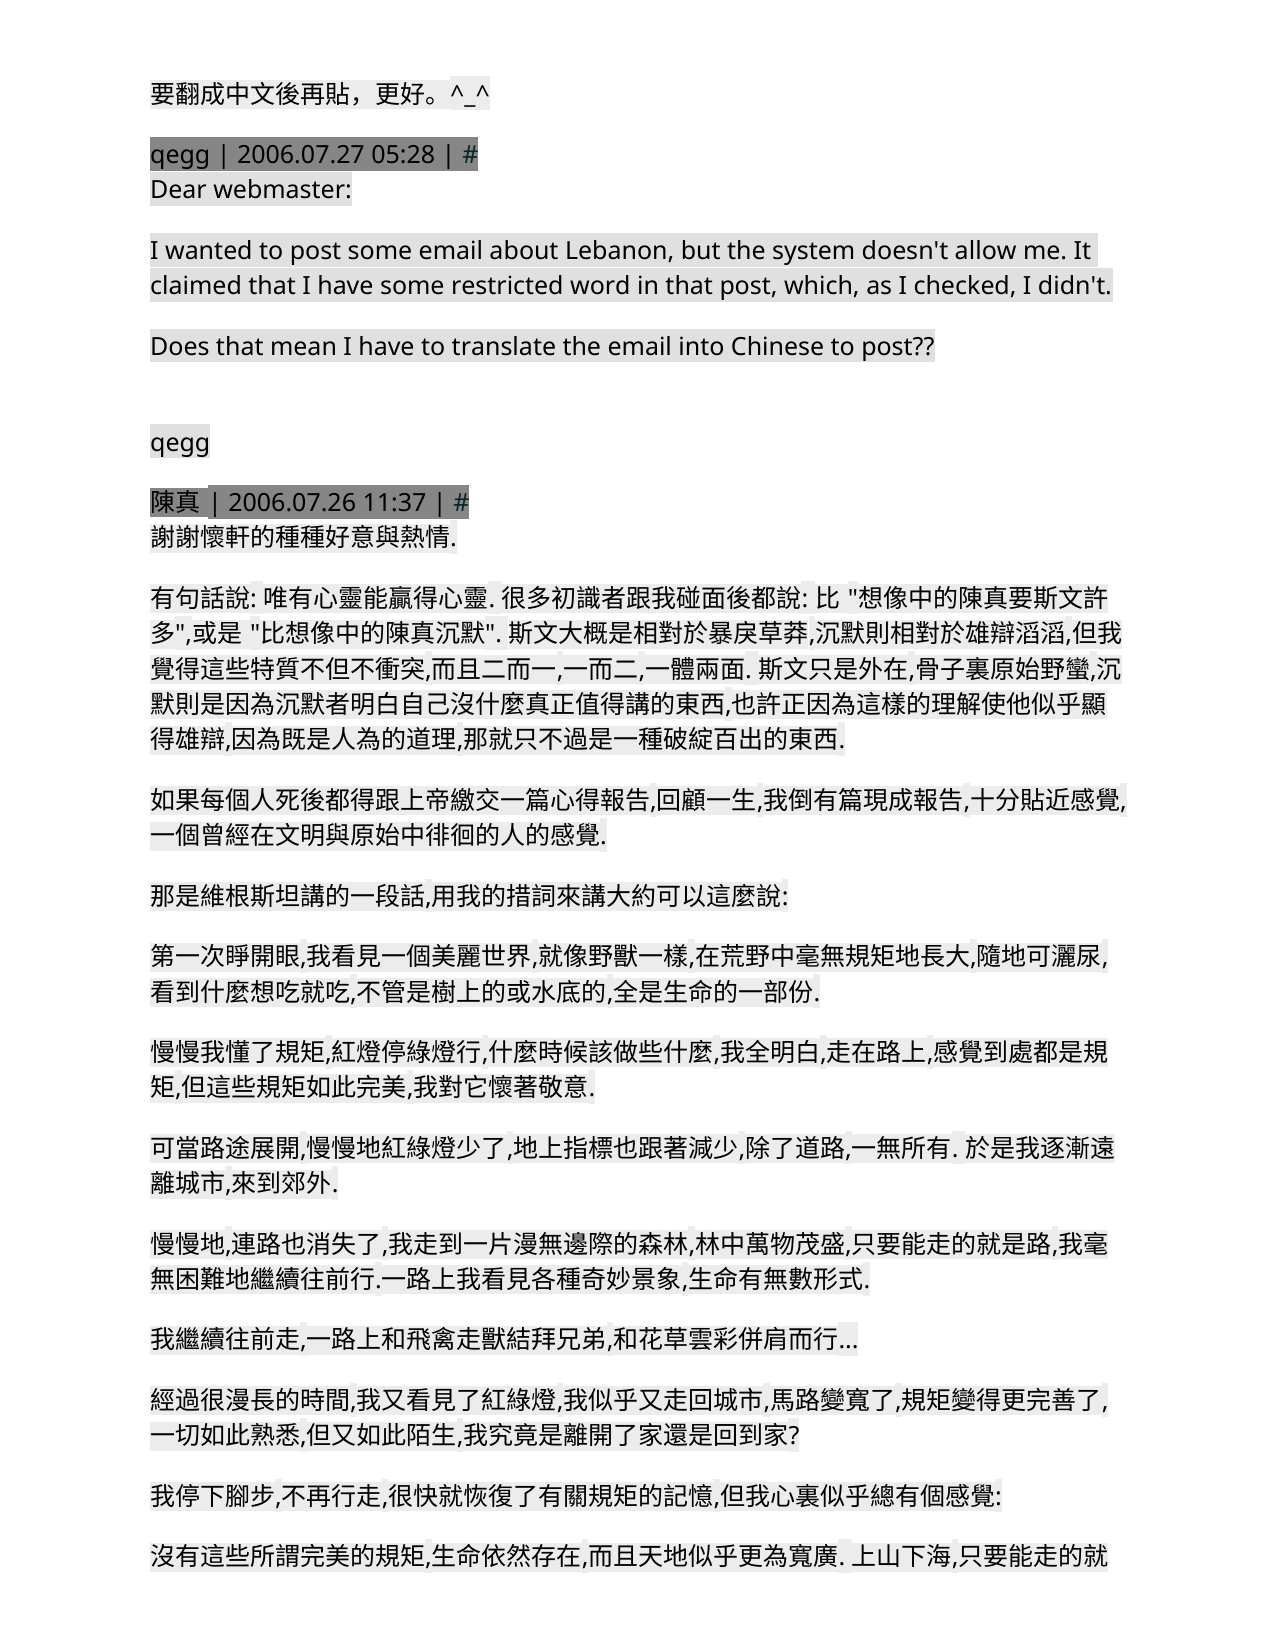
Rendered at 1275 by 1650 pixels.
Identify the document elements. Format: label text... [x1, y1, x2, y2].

text 慢慢我懂了規矩,紅燈停綠燈行,什麼時候該做些什麼,我全明白,走在路上,感覺到處都是規矩,但這些規矩如此完美,我對它懷著敬意. [150, 1033, 1125, 1104]
text 那是維根斯坦講的一段話,用我的措詞來講大約可以這麼說: [150, 877, 1125, 912]
text Dear webmaster: [150, 171, 1125, 206]
text 要翻成中文後再貼，更好。^_^ [150, 75, 1125, 110]
text 沒有這些所謂完美的規矩,生命依然存在,而且天地似乎更為寬廣. 上山下海,只要能走的就 [150, 1537, 1125, 1573]
text 可當路途展開,慢慢地紅綠燈少了,地上指標也跟著減少,除了道路,一無所有. 於是我逐漸遠離城市,來到郊外. [150, 1129, 1125, 1200]
text qegg | 2006.07.27 05:28 | # [150, 135, 1125, 171]
text 有句話說: 唯有心靈能贏得心靈. 很多初識者跟我碰面後都說: 比 "想像中的陳真要斯文許多",或是 "比想像中的陳真沉默". 斯文大概是相對於暴戾草莽,沉默則相對於雄辯滔滔,但我覺得這些特質不但不衝突,而且二而一,一而二,一體兩面. 斯文只是外在,骨子裏原始野蠻,沉默則是因為沉默者明白自己沒什麼真正值得講的東西,也許正因為這樣的理解使他似乎顯得雄辯,因為既是人為的道理,那就只不過是一種破綻百出的東西. [150, 579, 1125, 756]
text 慢慢地,連路也消失了,我走到一片漫無邊際的森林,林中萬物茂盛,只要能走的就是路,我毫無困難地繼續往前行.一路上我看見各種奇妙景象,生命有無數形式. [150, 1225, 1125, 1296]
text 經過很漫長的時間,我又看見了紅綠燈,我似乎又走回城市,馬路變寬了,規矩變得更完善了,一切如此熟悉,但又如此陌生,我究竟是離開了家還是回到家? [150, 1381, 1125, 1452]
text 我繼續往前走,一路上和飛禽走獸結拜兄弟,和花草雲彩併肩而行... [150, 1321, 1125, 1356]
text 我停下腳步,不再行走,很快就恢復了有關規矩的記憶,但我心裏似乎總有個感覺: [150, 1477, 1125, 1512]
text Does that mean I have to translate the email into Chinese to post?? [150, 327, 1125, 362]
text 第一次睜開眼,我看見一個美麗世界,就像野獸一樣,在荒野中毫無規矩地長大,隨地可灑尿,看到什麼想吃就吃,不管是樹上的或水底的,全是生命的一部份. [150, 937, 1125, 1008]
text 如果每個人死後都得跟上帝繳交一篇心得報告,回顧一生,我倒有篇現成報告,十分貼近感覺,一個曾經在文明與原始中徘徊的人的感覺. [150, 781, 1125, 852]
text 謝謝懷軒的種種好意與熱情. [150, 519, 1125, 554]
text I wanted to post some email about Lebanon, but the system doesn't allow me. It claimed that I have some restricted word in that post, which, as I checked, I didn't. [150, 231, 1125, 302]
text 陳真 | 2006.07.26 11:37 | # [150, 483, 1125, 519]
text qegg [150, 387, 1125, 458]
